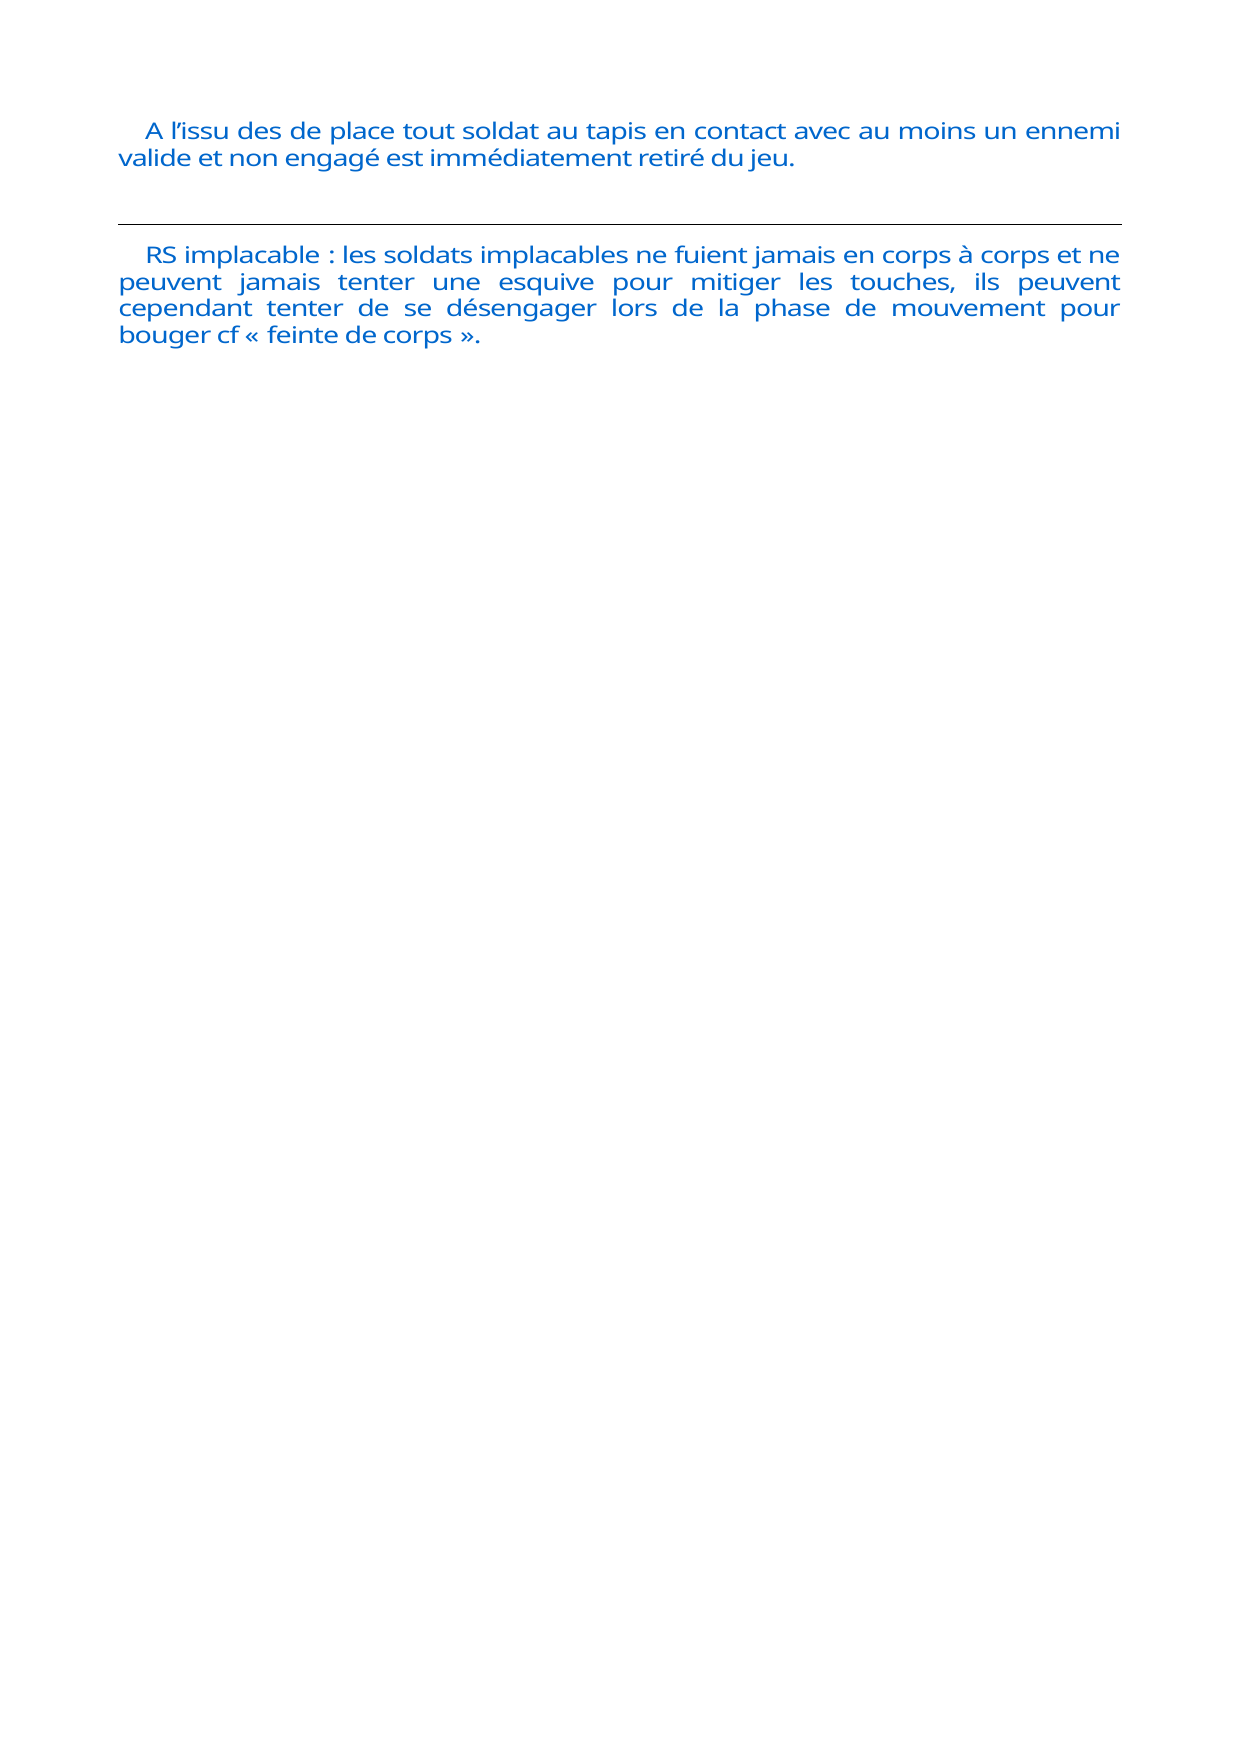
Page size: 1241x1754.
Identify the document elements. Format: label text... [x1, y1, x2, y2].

text A l’issu des de place tout soldat au tapis en contact avec au moins un ennemi valide et non engagé est immédiatement retiré du jeu. [118, 118, 1122, 171]
text RS implacable : les soldats implacables ne fuient jamais en corps à corps et ne peuvent jamais tenter une esquive pour mitiger les touches, ils peuvent cependant tenter de se désengager lors de la phase de mouvement pour bouger cf « feinte de corps ». [118, 242, 1122, 348]
